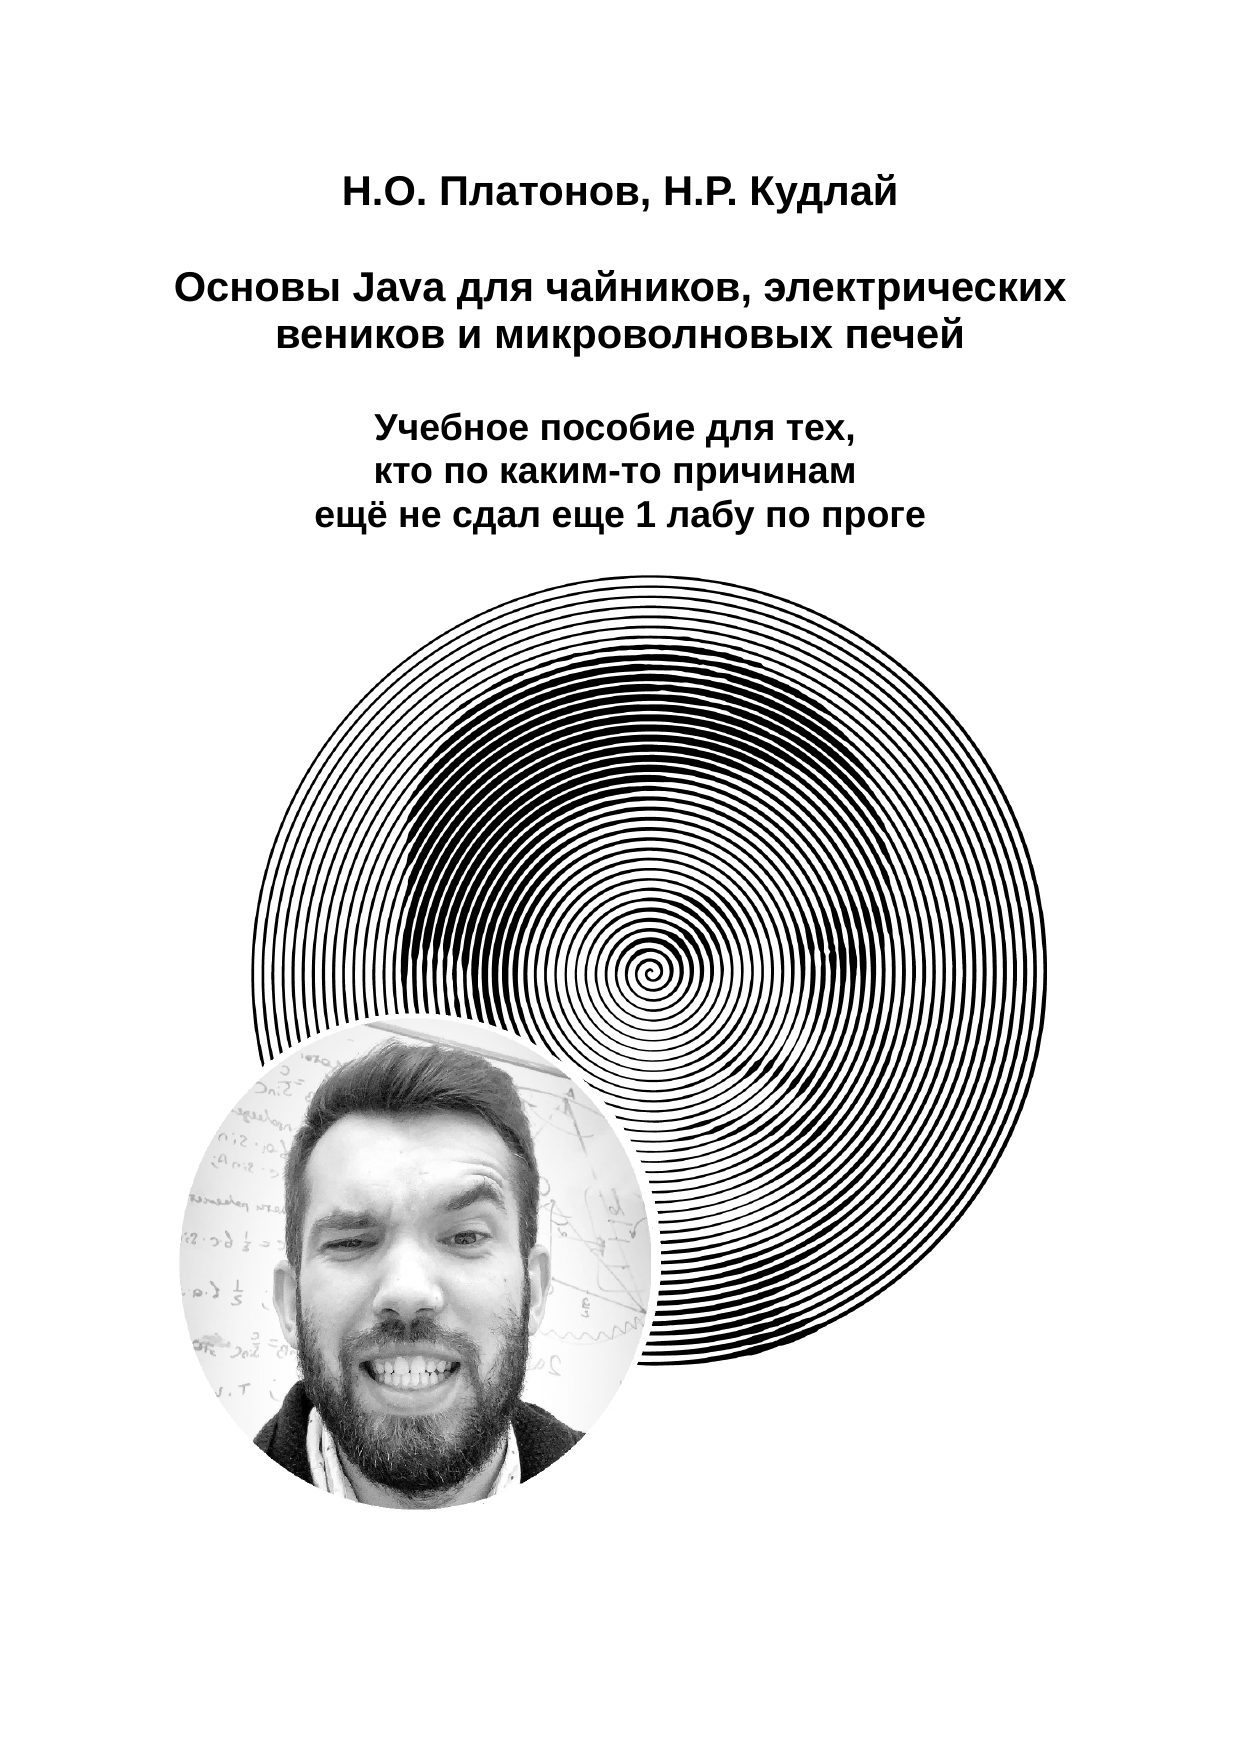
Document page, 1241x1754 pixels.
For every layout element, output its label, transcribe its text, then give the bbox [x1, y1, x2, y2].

text Основы Java для чайников, электрических веников и микроволновых печей [118, 262, 1122, 358]
text Н.О. Платонов, Н.Р. Кудлай [118, 166, 1122, 214]
text Учебное пособие для тех, кто по каким-то причинам ещё не сдал еще 1 лабу по проге [118, 406, 1122, 535]
